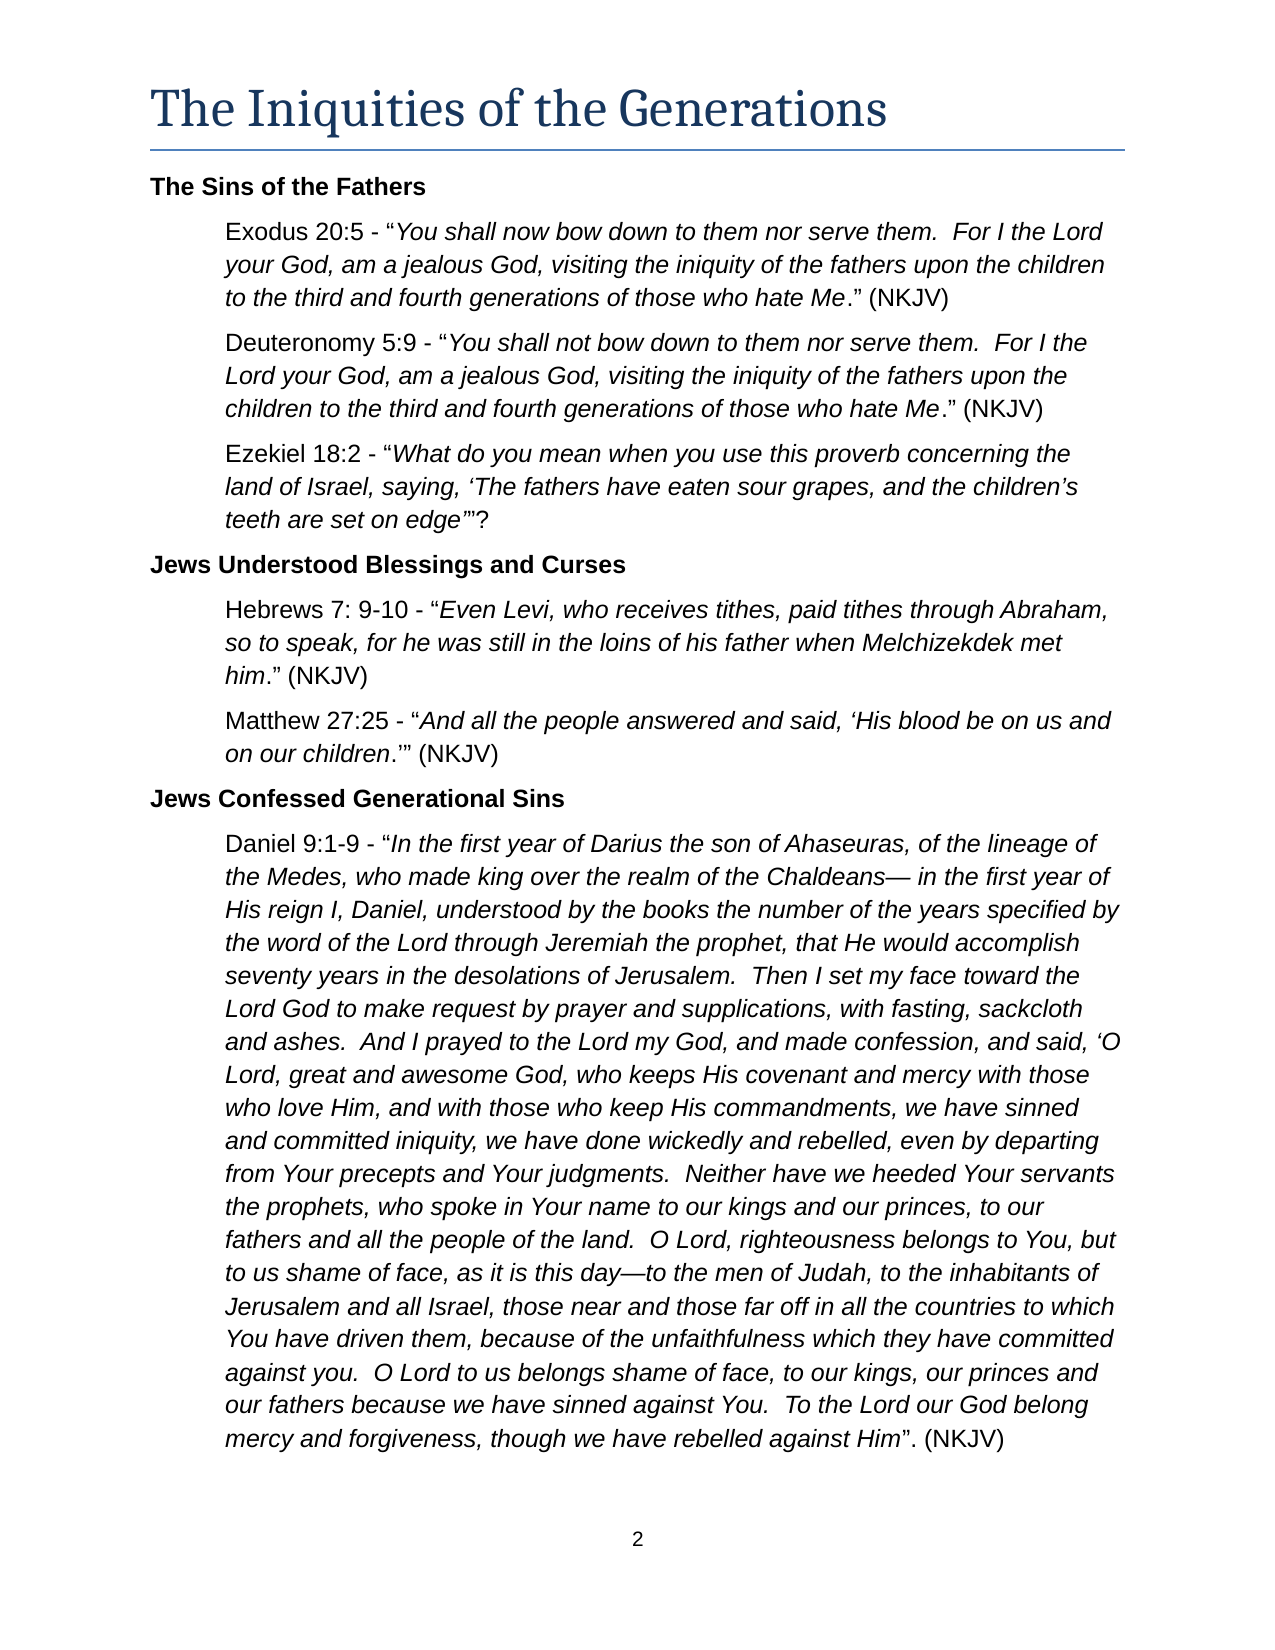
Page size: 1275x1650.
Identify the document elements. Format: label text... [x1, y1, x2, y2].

subtitle The Sins of the Fathers [150, 172, 1125, 201]
text Deuteronomy 5:9 - “You shall not bow down to them nor serve them. For I the Lord your God, am a jealous God, visiting the iniquity of the fathers upon the children to the third and fourth generations of those who hate Me.” (NKJV) [225, 328, 1125, 423]
text Hebrews 7: 9-10 - “Even Levi, who receives tithes, paid tithes through Abraham, so to speak, for he was still in the loins of his father when Melchizekdek met him.” (NKJV) [225, 595, 1125, 690]
text Ezekiel 18:2 - “What do you mean when you use this proverb concerning the land of Israel, saying, ‘The fathers have eaten sour grapes, and the children’s teeth are set on edge’”? [225, 439, 1125, 534]
text Matthew 27:25 - “And all the people answered and said, ‘His blood be on us and on our children.’” (NKJV) [225, 706, 1125, 768]
subtitle Jews Understood Blessings and Curses [150, 550, 1125, 579]
text Daniel 9:1-9 - “In the first year of Darius the son of Ahaseuras, of the lineage of the Medes, who made king over the realm of the Chaldeans— in the first year of His reign I, Daniel, understood by the books the number of the years specified by the word of the Lord through Jeremiah the prophet, that He would accomplish seventy years in the desolations of Jerusalem. Then I set my face toward the Lord God to make request by prayer and supplications, with fasting, sackcloth and ashes. And I prayed to the Lord my God, and made confession, and said, ‘O Lord, great and awesome God, who keeps His covenant and mercy with those who love Him, and with those who keep His commandments, we have sinned and committed iniquity, we have done wickedly and rebelled, even by departing from Your precepts and Your judgments. Neither have we heeded Your servants the prophets, who spoke in Your name to our kings and our princes, to our fathers and all the people of the land. O Lord, righteousness belongs to You, but to us shame of face, as it is this day—to the men of Judah, to the inhabitants of Jerusalem and all Israel, those near and those far off in all the countries to which You have driven them, because of the unfaithfulness which they have committed against you. O Lord to us belongs shame of face, to our kings, our princes and our fathers because we have sinned against You. To the Lord our God belong mercy and forgiveness, though we have rebelled against Him”. (NKJV) [225, 829, 1125, 1452]
title The Iniquities of the Generations [150, 78, 1125, 149]
subtitle Jews Confessed Generational Sins [150, 784, 1125, 813]
text Exodus 20:5 - “You shall now bow down to them nor serve them. For I the Lord your God, am a jealous God, visiting the iniquity of the fathers upon the children to the third and fourth generations of those who hate Me.” (NKJV) [225, 217, 1125, 312]
